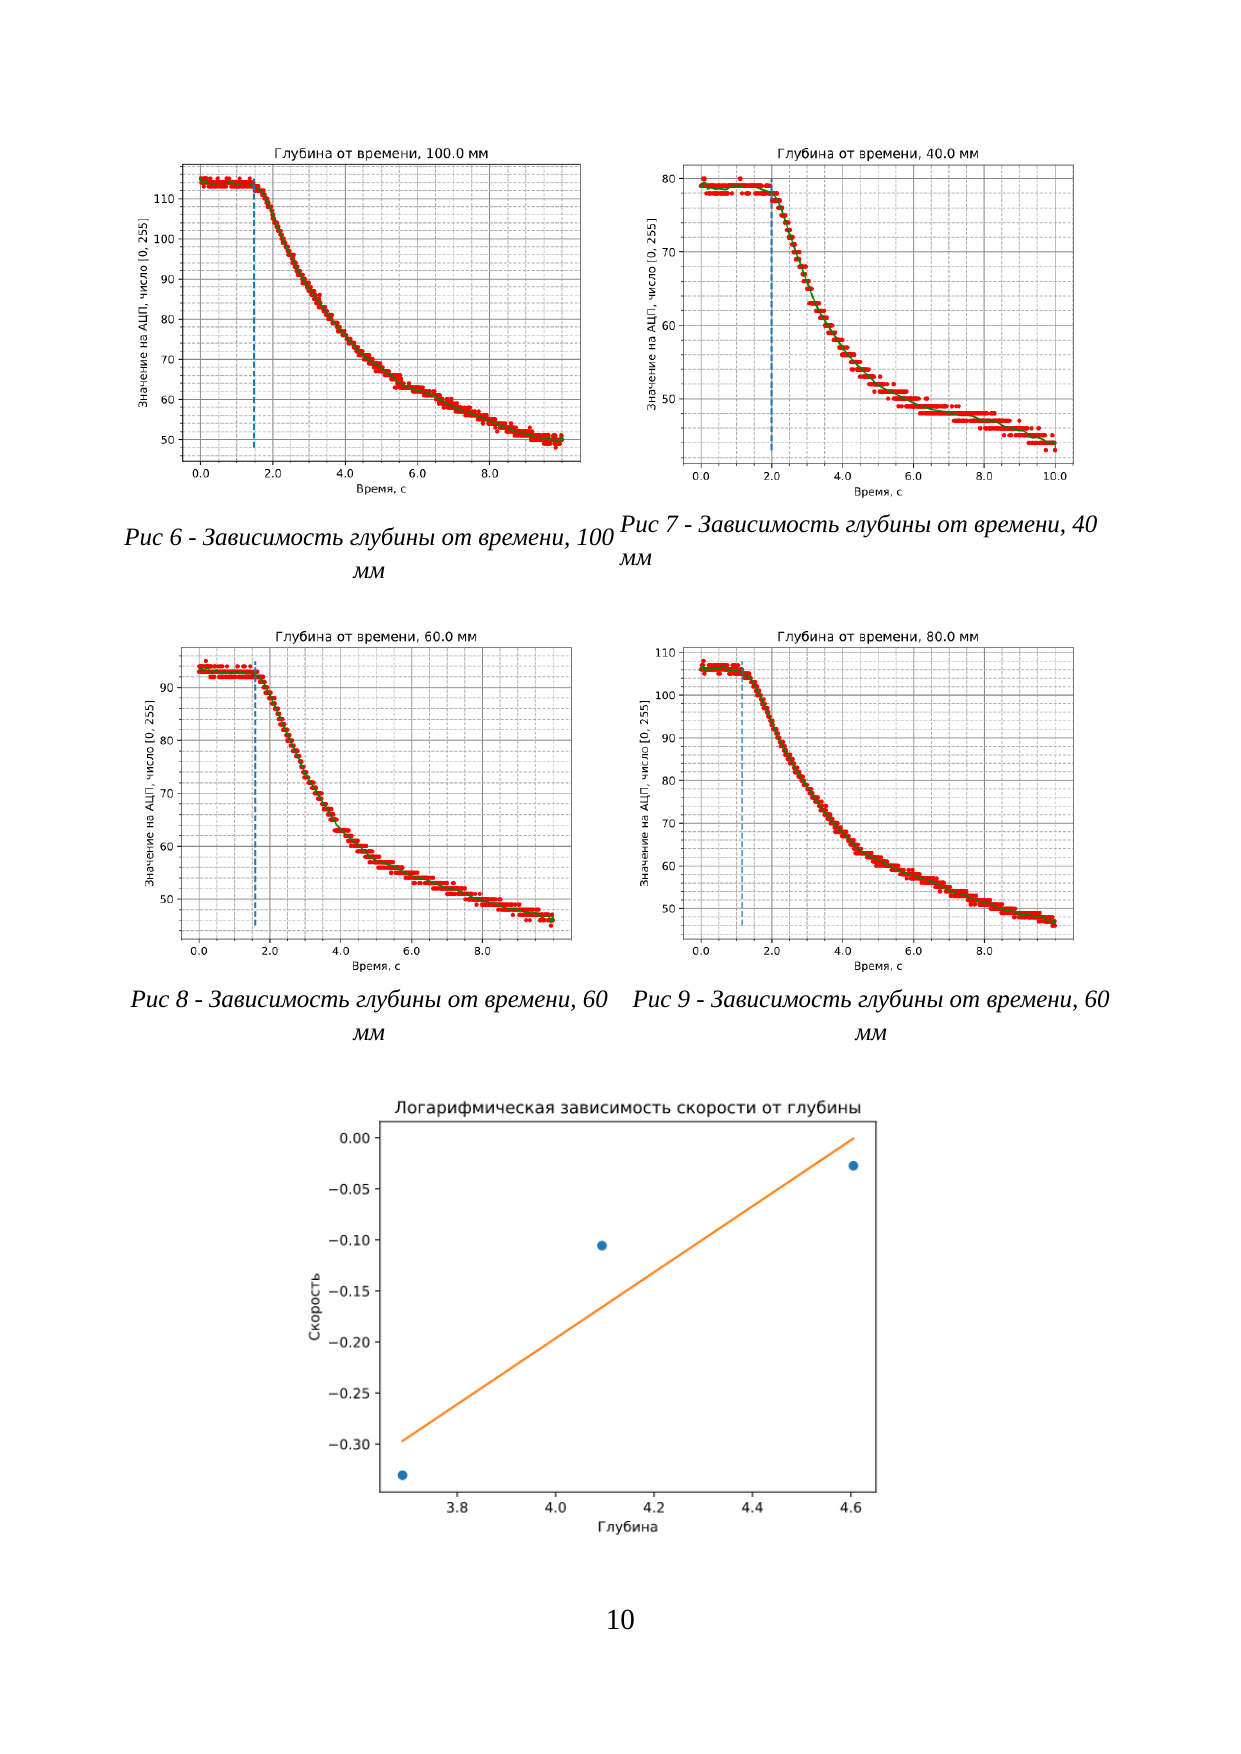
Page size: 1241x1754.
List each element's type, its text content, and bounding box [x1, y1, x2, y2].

table_cell Рис 9 - Зависимость глубины от времени, 60 мм [620, 980, 1122, 1064]
table_header Рис 7 - Зависимость глубины от времени, 40 мм [620, 506, 1122, 602]
table_cell Рис 8 - Зависимость глубины от времени, 60 мм [118, 980, 620, 1064]
table_header Рис 6 - Зависимость глубины от времени, 100 мм [118, 503, 620, 602]
picture [300, 1064, 940, 1545]
picture [118, 118, 1123, 506]
picture [118, 602, 1123, 980]
